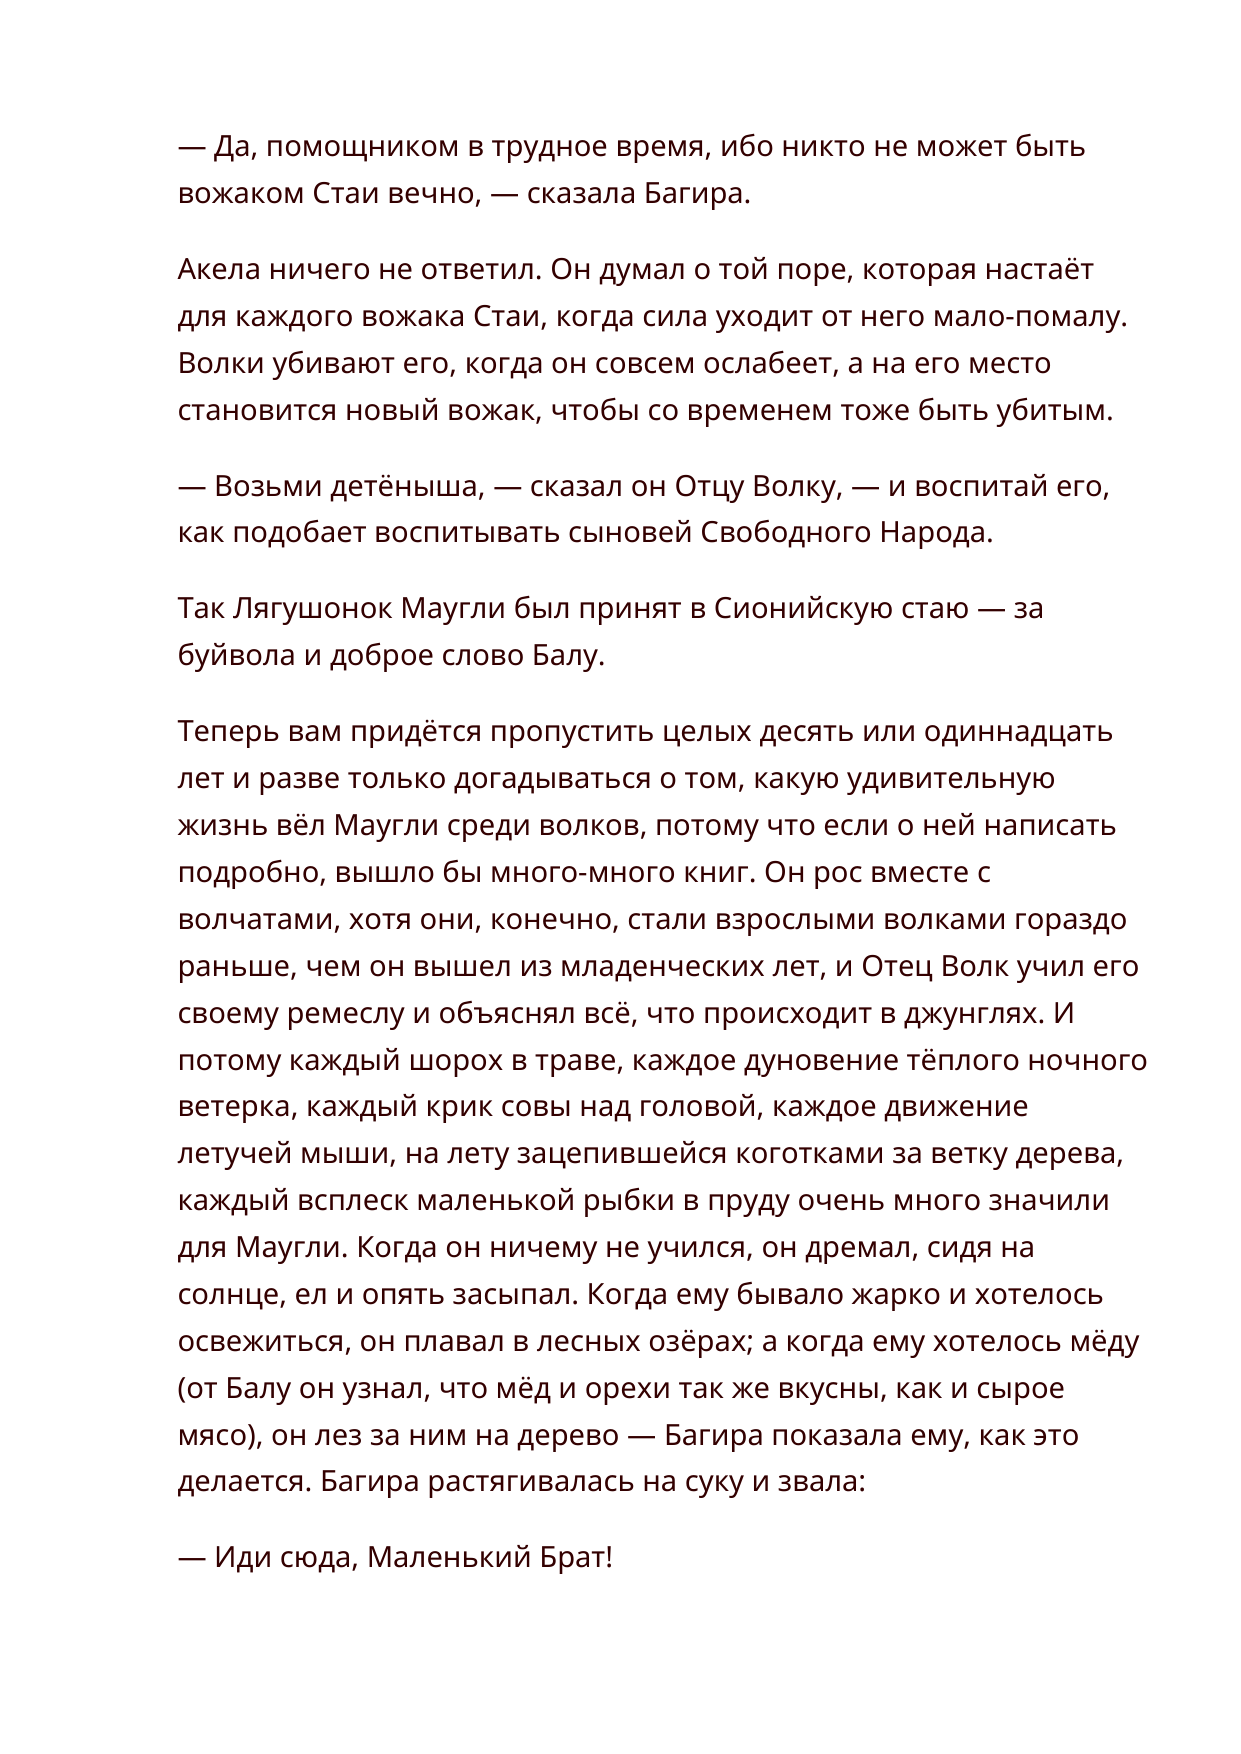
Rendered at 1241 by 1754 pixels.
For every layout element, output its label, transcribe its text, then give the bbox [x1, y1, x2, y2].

text Акела ничего не ответил. Он думал о той поре, которая настаёт для каждого вожака Стаи, когда сила уходит от него мало-помалу. Волки убивают его, когда он совсем ослабеет, а на его место становится новый вожак, чтобы со временем тоже быть убитым. [177, 241, 1152, 428]
text — Иди сюда, Маленький Брат! [177, 1529, 1152, 1576]
text — Возьми детёныша, — сказал он Отцу Волку, — и воспитай его, как подобает воспитывать сыновей Свободного Народа. [177, 458, 1152, 551]
text Так Лягушонок Маугли был принят в Сионийскую стаю — за буйвола и доброе слово Балу. [177, 581, 1152, 674]
text — Да, помощником в трудное время, ибо никто не может быть вожаком Стаи вечно, — сказала Багира. [177, 118, 1152, 212]
text Теперь вам придётся пропустить целых десять или одиннадцать лет и разве только догадываться о том, какую удивительную жизнь вёл Маугли среди волков, потому что если о ней написать подробно, вышло бы много-много книг. Он рос вместе с волчатами, хотя они, конечно, стали взрослыми волками гораздо раньше, чем он вышел из младенческих лет, и Отец Волк учил его своему ремеслу и объяснял всё, что происходит в джунглях. И потому каждый шорох в траве, каждое дуновение тёплого ночного ветерка, каждый крик совы над головой, каждое движение летучей мыши, на лету зацепившейся коготками за ветку дерева, каждый всплеск маленькой рыбки в пруду очень много значили для Маугли. Когда он ничему не учился, он дремал, сидя на солнце, ел и опять засыпал. Когда ему бывало жарко и хотелось освежиться, он плавал в лесных озёрах; а когда ему хотелось мёду (от Балу он узнал, что мёд и орехи так же вкусны, как и сырое мясо), он лез за ним на дерево — Багира показала ему, как это делается. Багира растягивалась на суку и звала: [177, 703, 1152, 1500]
